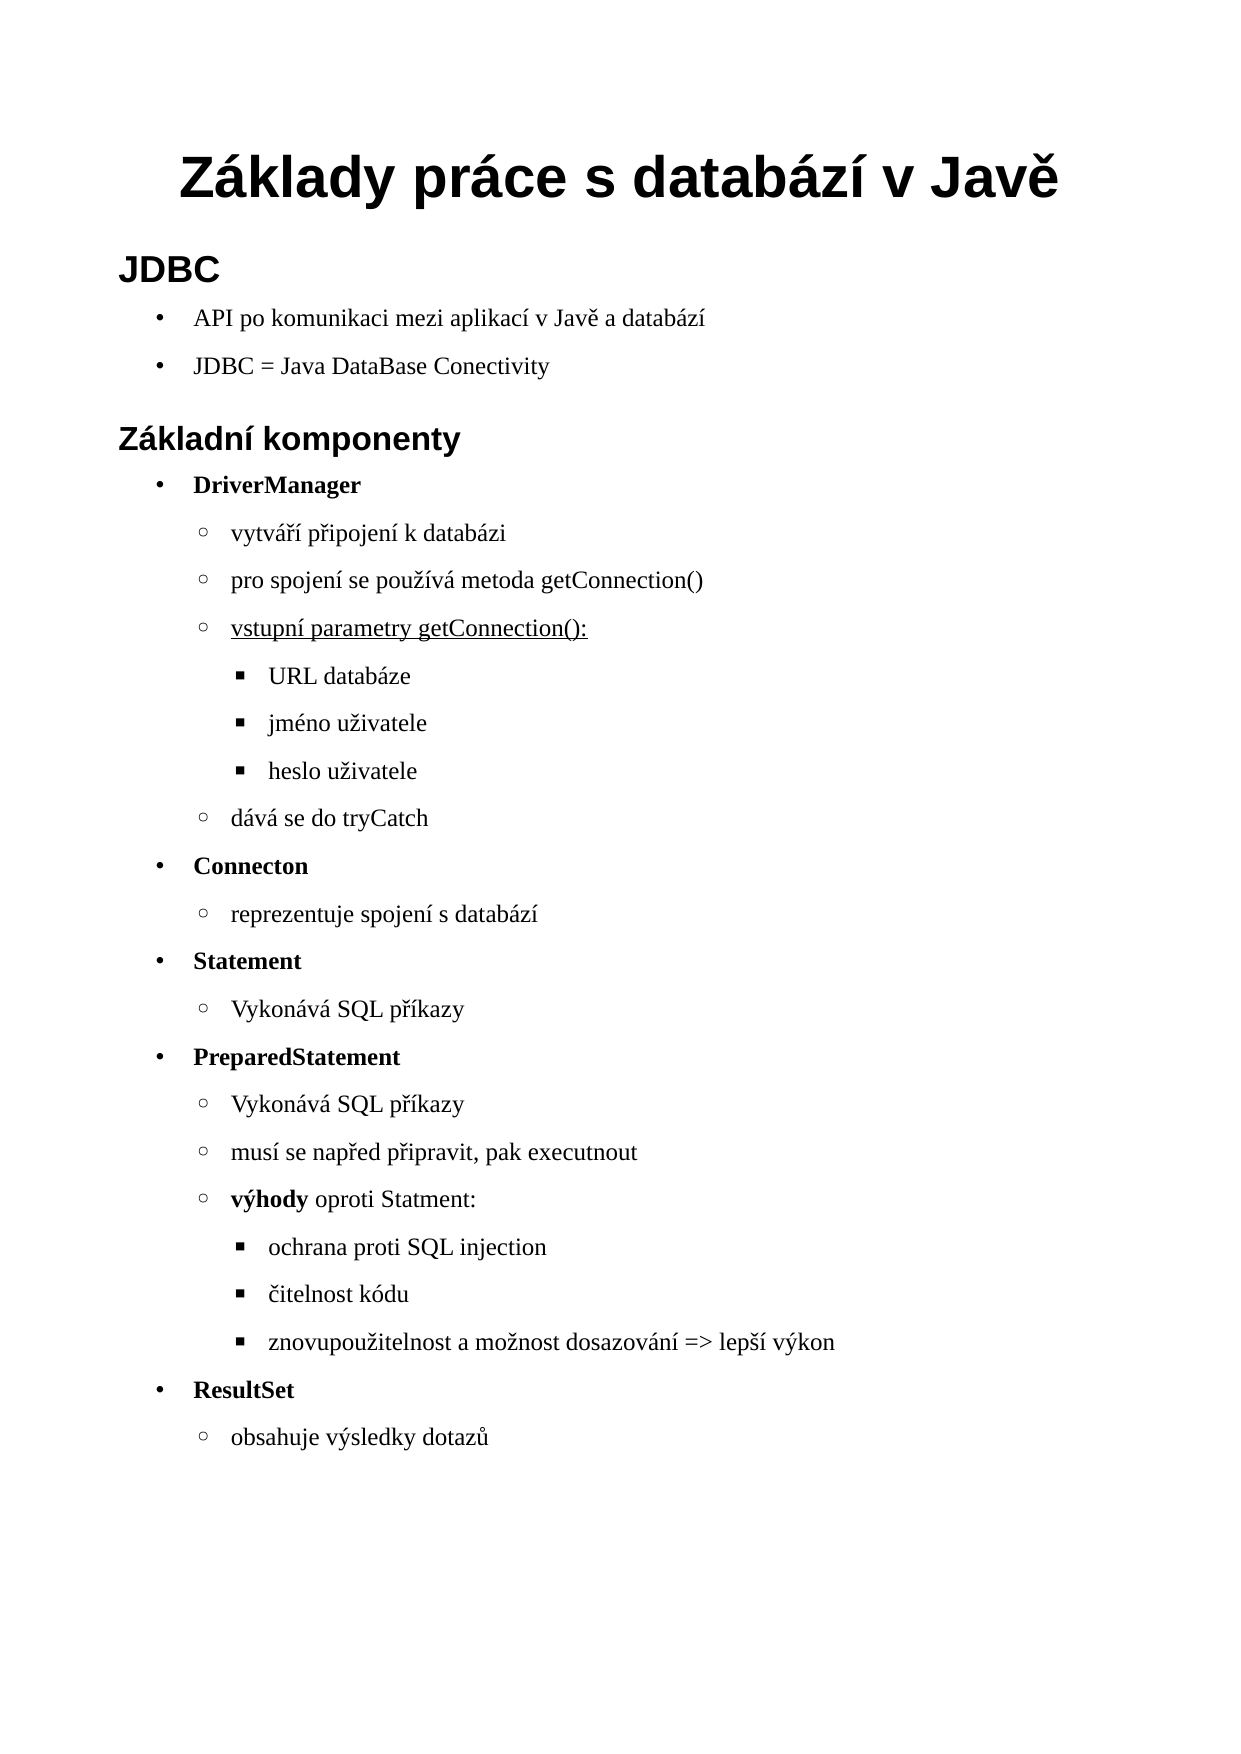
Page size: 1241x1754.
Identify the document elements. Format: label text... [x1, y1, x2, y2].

list výhody oproti Statment: [193, 1184, 1122, 1213]
list Vykonává SQL příkazy [193, 994, 1122, 1023]
list Connecton [156, 851, 1122, 880]
title Základy práce s databází v Javě [118, 143, 1122, 210]
list Statement [156, 946, 1122, 975]
list reprezentuje spojení s databází [193, 899, 1122, 927]
list pro spojení se používá metoda getConnection() [193, 566, 1122, 594]
list JDBC = Java DataBase Conectivity [156, 351, 1122, 380]
list heslo uživatele [231, 756, 1122, 785]
list znovupoužitelnost a možnost dosazování => lepší výkon [231, 1327, 1122, 1356]
list dává se do tryCatch [193, 803, 1122, 832]
list musí se napřed připravit, pak executnout [193, 1137, 1122, 1166]
list jméno uživatele [231, 708, 1122, 737]
list ResultSet [156, 1375, 1122, 1403]
list vytváří připojení k databázi [193, 518, 1122, 547]
list obsahuje výsledky dotazů [193, 1422, 1122, 1451]
list URL databáze [231, 661, 1122, 689]
subtitle JDBC [118, 248, 1122, 291]
list API po komunikaci mezi aplikací v Javě a databází [156, 303, 1122, 332]
list ochrana proti SQL injection [231, 1232, 1122, 1261]
list čitelnost kódu [231, 1279, 1122, 1308]
list vstupní parametry getConnection(): [193, 613, 1122, 642]
list PreparedStatement [156, 1042, 1122, 1070]
subtitle Základní komponenty [118, 419, 1122, 458]
list Vykonává SQL příkazy [193, 1089, 1122, 1118]
list DriverManager [156, 470, 1122, 499]
